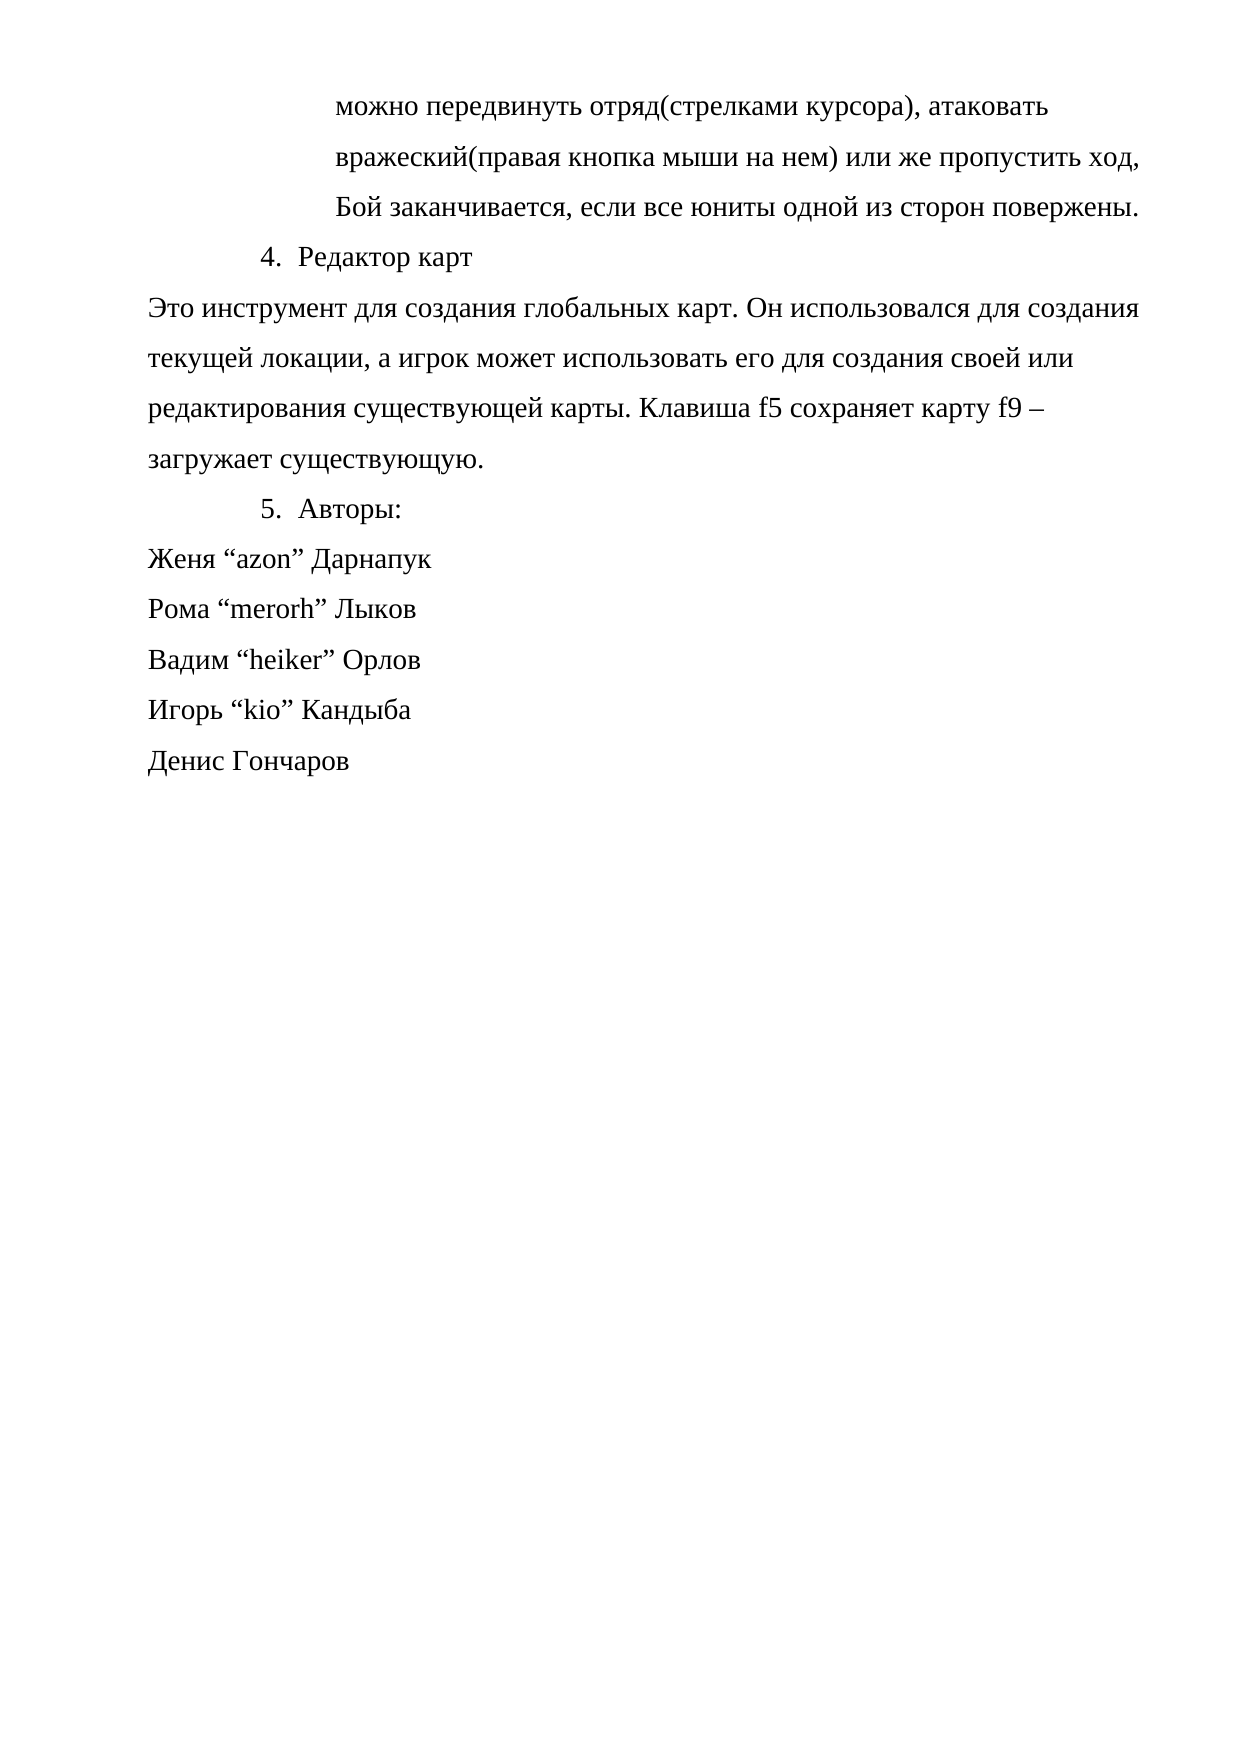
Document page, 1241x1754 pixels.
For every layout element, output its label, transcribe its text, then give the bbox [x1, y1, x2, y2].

text Рома “merorh” Лыков [148, 592, 1152, 625]
list Редактор карт [260, 239, 1152, 273]
text Игорь “kio” Кандыба [148, 692, 1152, 726]
text Женя “azon” Дарнапук [148, 541, 1152, 575]
text можно передвинуть отряд(стрелками курсора), атаковать вражеский(правая кнопка мыши на нем) или же пропустить ход, Бой заканчивается, если все юниты одной из сторон повержены. [335, 88, 1152, 223]
text Это инструмент для создания глобальных карт. Он использовался для создания текущей локации, а игрок может использовать его для создания своей или редактирования существующей карты. Клавиша f5 сохраняет карту f9 – загружает существующую. [148, 290, 1152, 474]
text Денис Гончаров [148, 743, 1152, 776]
text Вадим “heiker” Орлов [148, 642, 1152, 676]
list Авторы: [260, 491, 1152, 524]
